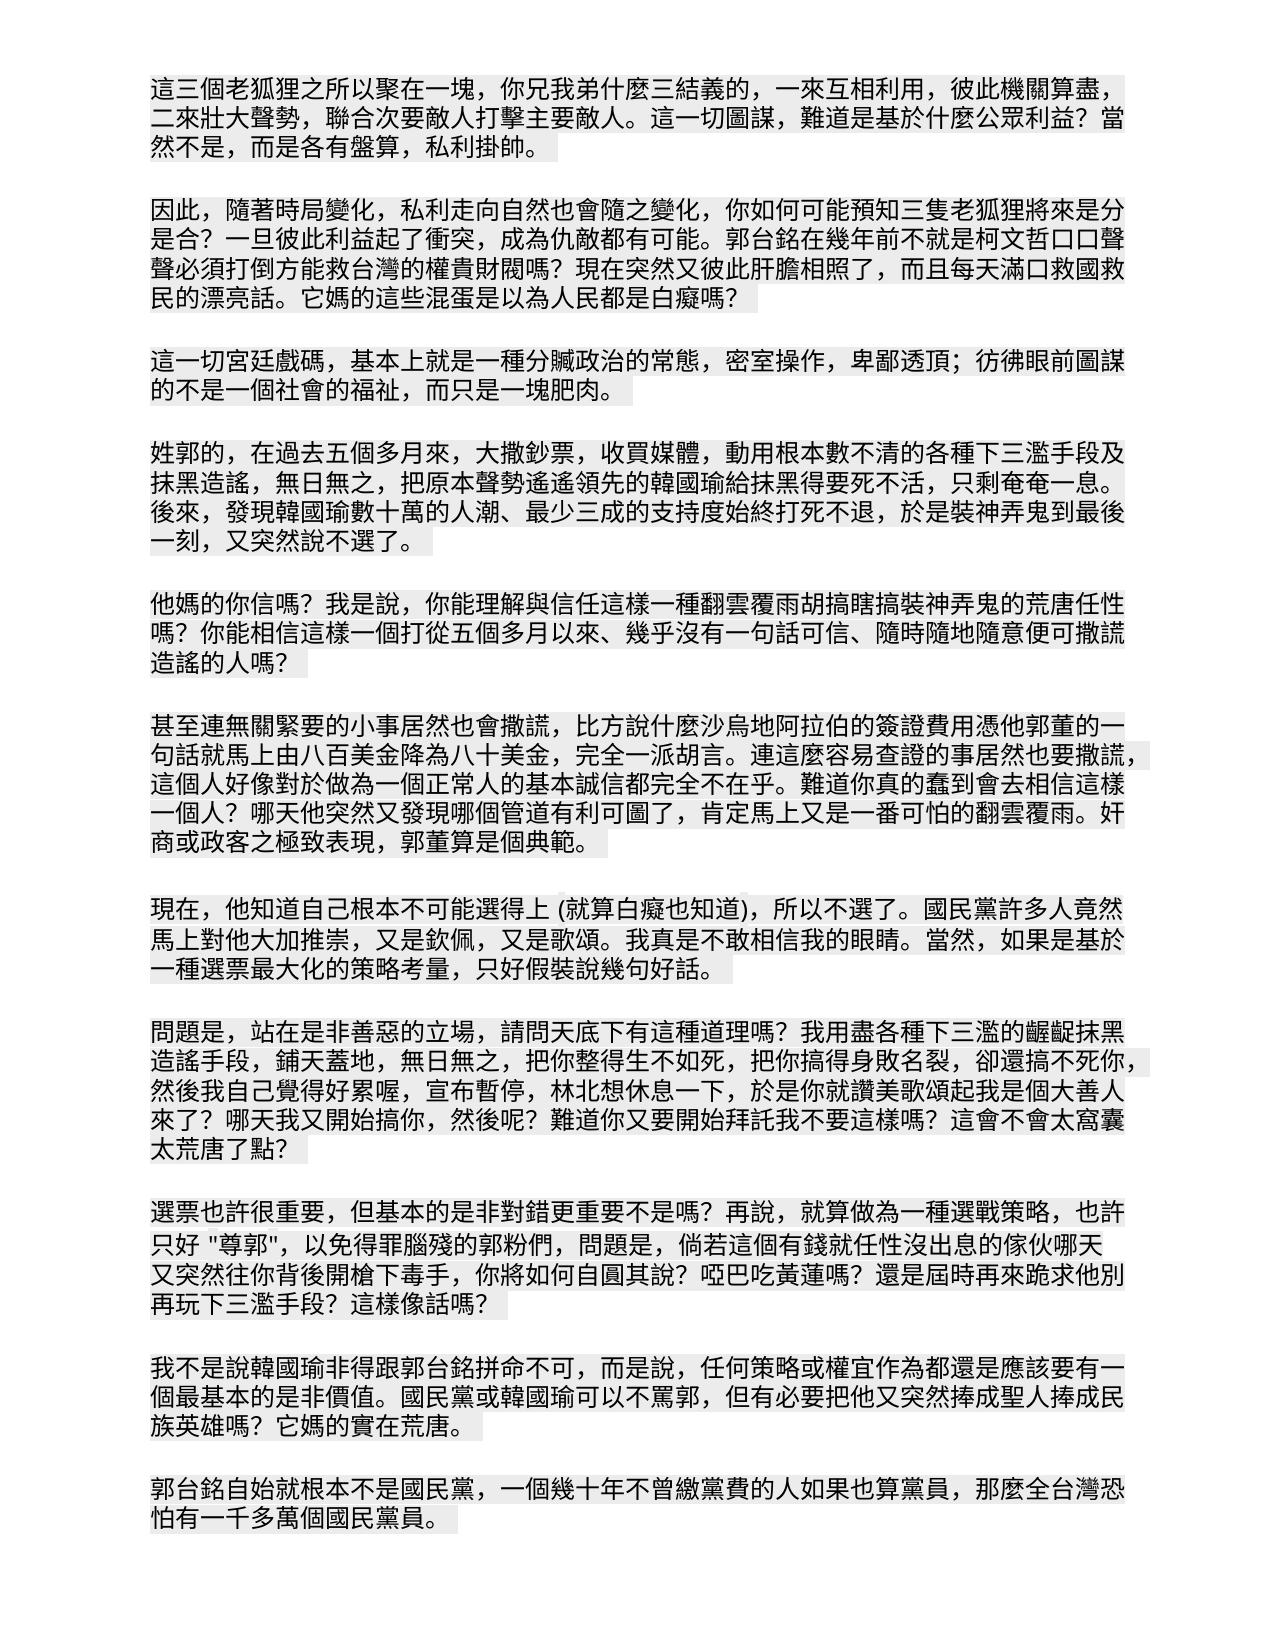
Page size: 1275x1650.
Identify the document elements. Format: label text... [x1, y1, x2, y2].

text 卡韓政變(169)："郭台銘們" 的醜戲結束了嗎？ 陳真 2019. 09. 18. 郭、柯、王搞結盟搞半天，作秀不斷，花招百出，後來暫時破局，然後呢？然後誰也不知道。為什麼不知道？因為這三人之所以湊在一起，難道是因為基於某種什麼理念因此而可預測其日後分合？當然不是。 這三個老狐狸之所以聚在一塊，你兄我弟什麼三結義的，一來互相利用，彼此機關算盡，二來壯大聲勢，聯合次要敵人打擊主要敵人。這一切圖謀，難道是基於什麼公眾利益？當然不是，而是各有盤算，私利掛帥。 因此，隨著時局變化，私利走向自然也會隨之變化，你如何可能預知三隻老狐狸將來是分是合？一旦彼此利益起了衝突，成為仇敵都有可能。郭台銘在幾年前不就是柯文哲口口聲聲必須打倒方能救台灣的權貴財閥嗎？現在突然又彼此肝膽相照了，而且每天滿口救國救民的漂亮話。它媽的這些混蛋是以為人民都是白癡嗎？ 這一切宮廷戲碼，基本上就是一種分贓政治的常態，密室操作，卑鄙透頂；彷彿眼前圖謀的不是一個社會的福祉，而只是一塊肥肉。 姓郭的，在過去五個多月來，大撒鈔票，收買媒體，動用根本數不清的各種下三濫手段及抹黑造謠，無日無之，把原本聲勢遙遙領先的韓國瑜給抹黑得要死不活，只剩奄奄一息。後來，發現韓國瑜數十萬的人潮、最少三成的支持度始終打死不退，於是裝神弄鬼到最後一刻，又突然說不選了。 他媽的你信嗎？我是說，你能理解與信任這樣一種翻雲覆雨胡搞瞎搞裝神弄鬼的荒唐任性嗎？你能相信這樣一個打從五個多月以來、幾乎沒有一句話可信、隨時隨地隨意便可撒謊造謠的人嗎？ 甚至連無關緊要的小事居然也會撒謊，比方說什麼沙烏地阿拉伯的簽證費用憑他郭董的一句話就馬上由八百美金降為八十美金，完全一派胡言。連這麼容易查證的事居然也要撒謊，這個人好像對於做為一個正常人的基本誠信都完全不在乎。難道你真的蠢到會去相信這樣一個人？哪天他突然又發現哪個管道有利可圖了，肯定馬上又是一番可怕的翻雲覆雨。奸商或政客之極致表現，郭董算是個典範。 現在，他知道自己根本不可能選得上 (就算白癡也知道)，所以不選了。國民黨許多人竟然馬上對他大加推崇，又是欽佩，又是歌頌。我真是不敢相信我的眼睛。當然，如果是基於一種選票最大化的策略考量，只好假裝說幾句好話。 問題是，站在是非善惡的立場，請問天底下有這種道理嗎？我用盡各種下三濫的齷齪抹黑造謠手段，鋪天蓋地，無日無之，把你整得生不如死，把你搞得身敗名裂，卻還搞不死你，然後我自己覺得好累喔，宣布暫停，林北想休息一下，於是你就讚美歌頌起我是個大善人來了？哪天我又開始搞你，然後呢？難道你又要開始拜託我不要這樣嗎？這會不會太窩囊太荒唐了點？ 選票也許很重要，但基本的是非對錯更重要不是嗎？再說，就算做為一種選戰策略，也許只好 "尊郭"，以免得罪腦殘的郭粉們，問題是，倘若這個有錢就任性沒出息的傢伙哪天又突然往你背後開槍下毒手，你將如何自圓其說？啞巴吃黃蓮嗎？還是屆時再來跪求他別再玩下三濫手段？這樣像話嗎？ 我不是說韓國瑜非得跟郭台銘拼命不可，而是說，任何策略或權宜作為都還是應該要有一個最基本的是非價值。國民黨或韓國瑜可以不罵郭，但有必要把他又突然捧成聖人捧成民族英雄嗎？它媽的實在荒唐。 郭台銘自始就根本不是國民黨，一個幾十年不曾繳黨費的人如果也算黨員，那麼全台灣恐怕有一千多萬個國民黨員。 郭的出現是這樣： 吳敦義出於私心，平常除了努力打擊朱立倫和王金平之外，對於韓國瑜更是堵爛，根本不願意直接徵召，反而配合蔡正元等人散播什麼幾千萬政治獻金的謠言，抹黑韓國瑜，對韓進行人格毀滅，處處落井下石，玩陰扯後腿。 問題是，吳敦義自己的民調卻始終敬陪末座，於是就聯合郝龍斌等幾位權貴大搞密室政治，刻意選在韓國瑜由美返台、聲望最高之際，藉由郭台銘之突然宣布參選來打壓其鋒頭，並一舉消滅當時已箭在弦上的黨內外徵召韓國瑜之民意浪潮。這也就是當時韓國瑜及他太太李佳芬所批評的 "權貴密室政治" 及 "背後開槍"。 為了臨時讓一個根本不是黨員的郭台銘取得參選資格，吳敦義居然連夜弄出一個什麼 "榮譽黨員證書" 給郭，居然讓他可以破例違反規定而參選，並且讓他在中常會上宣布，一票大老共同鼓掌，大力營造其聲勢來打擊韓流及韓國瑜。 緊接著，就是過去這五個月來天天上演的抹黑韓國瑜之人格毀滅戰，藍綠聯手，鋪天蓋地，無日無之，泯滅天良，骯髒卑鄙，臭不可聞，真是下三濫到極點。這一切台灣政治史上前所未見的恐怖人格謀殺抹黑戰，就是由郭台銘和綠營及一大票國民黨權貴與名嘴所聯手主導，而柯文哲則是在一旁敲邊鼓，幫忙落井下石。 這些藍綠混蛋，也許從未想過這樣一個如此齷齪無恥如此密集而全面性的天羅地網人格毀滅戰，居然還是無法消滅韓流。這才是郭台銘 "此時" 宣布不選的真正原因，同時也是唯一原因。我說的是 "此時" 宣布不選，只要有利可圖，這個為所欲為十分任性的混蛋隨時想選還是會選；只要有利可圖，他隨時想幹嘛就會幹嘛，畢竟有錢就是大爺，有錢就能任性。 當然，天才一票，腦殘也是一票，基於選票最大化的考量，沒必要大面積去得罪腦殘。但是，政治並不是只有選票，基本是非依然還是最重要。而且，選民並沒有義務也跟著政治人物去策略性尊郭。 再說，所謂養虎為患，國民黨權力核心這些權貴們，跟郭台銘串通勾結，以一種完全不合黨規的手段讓他參加初選，並且一路把他養大尾了，現在卻要他滾回山林去啃草，有可能嗎？ 站在老虎的立場，他當然也會覺得很 "委屈"。你們跟我一路走來始終就是共謀與共犯，現在卻發表什麼 "31位大老的聯合聲明" 對我唱高調，叫我要團結，他媽的你是以為我姓郭的是吃素的嗎？一路把我養大了，一開始還說保證會讓我稱王，現在卻要我安靜回去吃草，表現團結，它媽的我能不報復吃他幾條人命嗎？ 吳敦義的私心，加上郭台銘的貪婪及抹黑造謠等不擇手段，國民黨事實上已經回不去了，回不去當時沛然莫之能禦的韓流聲勢。政治之陰暗與醜陋，始終超乎想像；而人們的長遠福祉，總是成為不良政治及個人權位慾望的犧牲品。 [150, 75, 1125, 1568]
